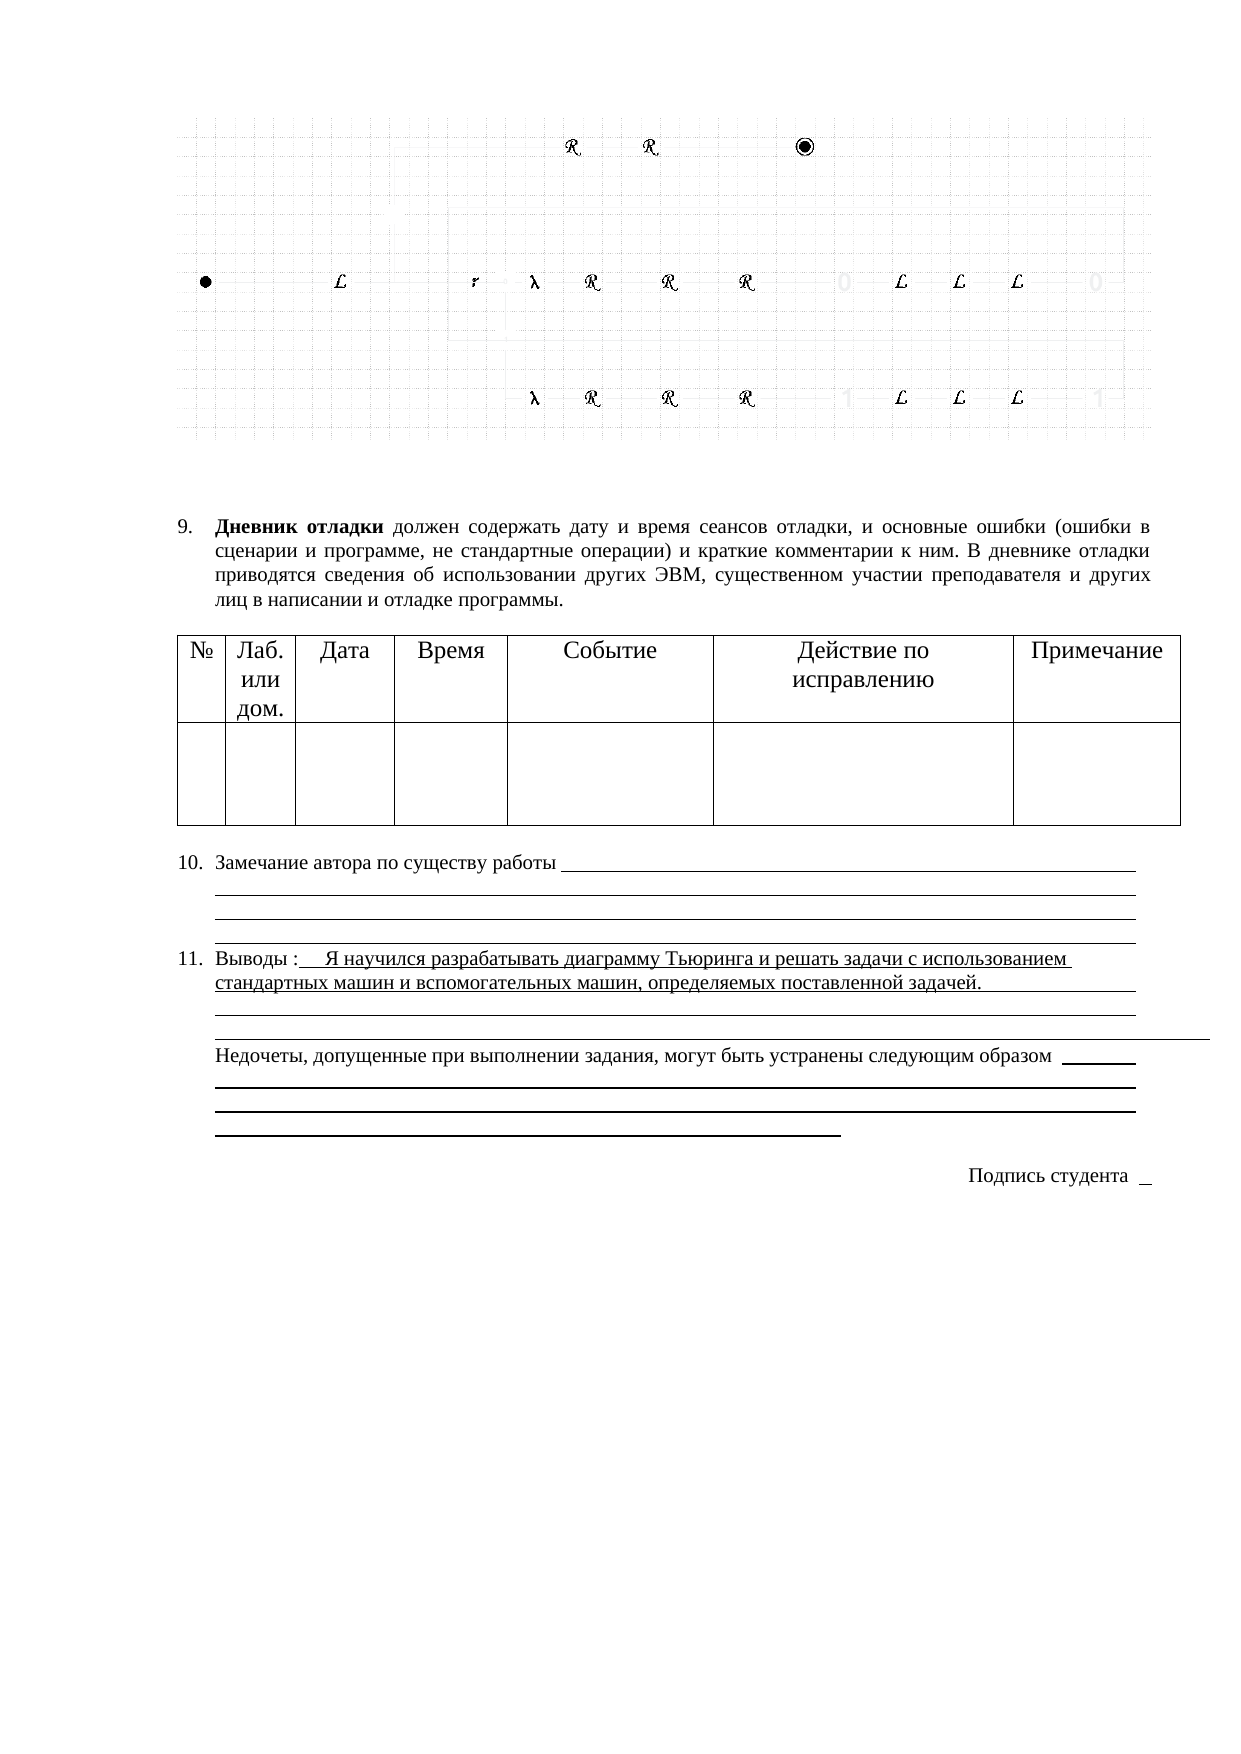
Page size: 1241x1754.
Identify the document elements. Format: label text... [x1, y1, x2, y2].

table_header Действие по исправлению [714, 636, 1013, 722]
table_cell [178, 723, 225, 825]
table_cell [395, 723, 507, 825]
table_header Дата [296, 636, 394, 722]
list Дневник отладки должен содержать дату и время сеансов отладки, и основные ошибки (ошибки в сценарии и программе, не стандартные операции) и краткие комментарии к ним. В дневнике отладки приводятся сведения об использовании других ЭВМ, существенном участии преподавателя и других лиц в написании и отладке программы. [177, 514, 1152, 611]
table_header № [178, 636, 225, 722]
table_header Время [395, 636, 507, 722]
table_cell [296, 723, 394, 825]
text Подпись студента [215, 1163, 1152, 1187]
list Выводы : Я научился разрабатывать диаграмму Тьюринга и решать задачи с использованием стандартных машин и вспомогательных машин, определяемых поставленной задачей. [177, 946, 1152, 1042]
table_header Примечание [1014, 636, 1180, 722]
text Недочеты, допущенные при выполнении задания, могут быть устранены следующим образом [215, 1042, 1152, 1139]
table_cell [226, 723, 295, 825]
table_header Событие [508, 636, 713, 722]
table_cell [714, 723, 1013, 825]
table_cell [508, 723, 713, 825]
picture [177, 118, 1152, 440]
table_cell [1014, 723, 1180, 825]
list Замечание автора по существу работы [177, 850, 1152, 946]
table_header Лаб. или дом. [226, 636, 295, 722]
